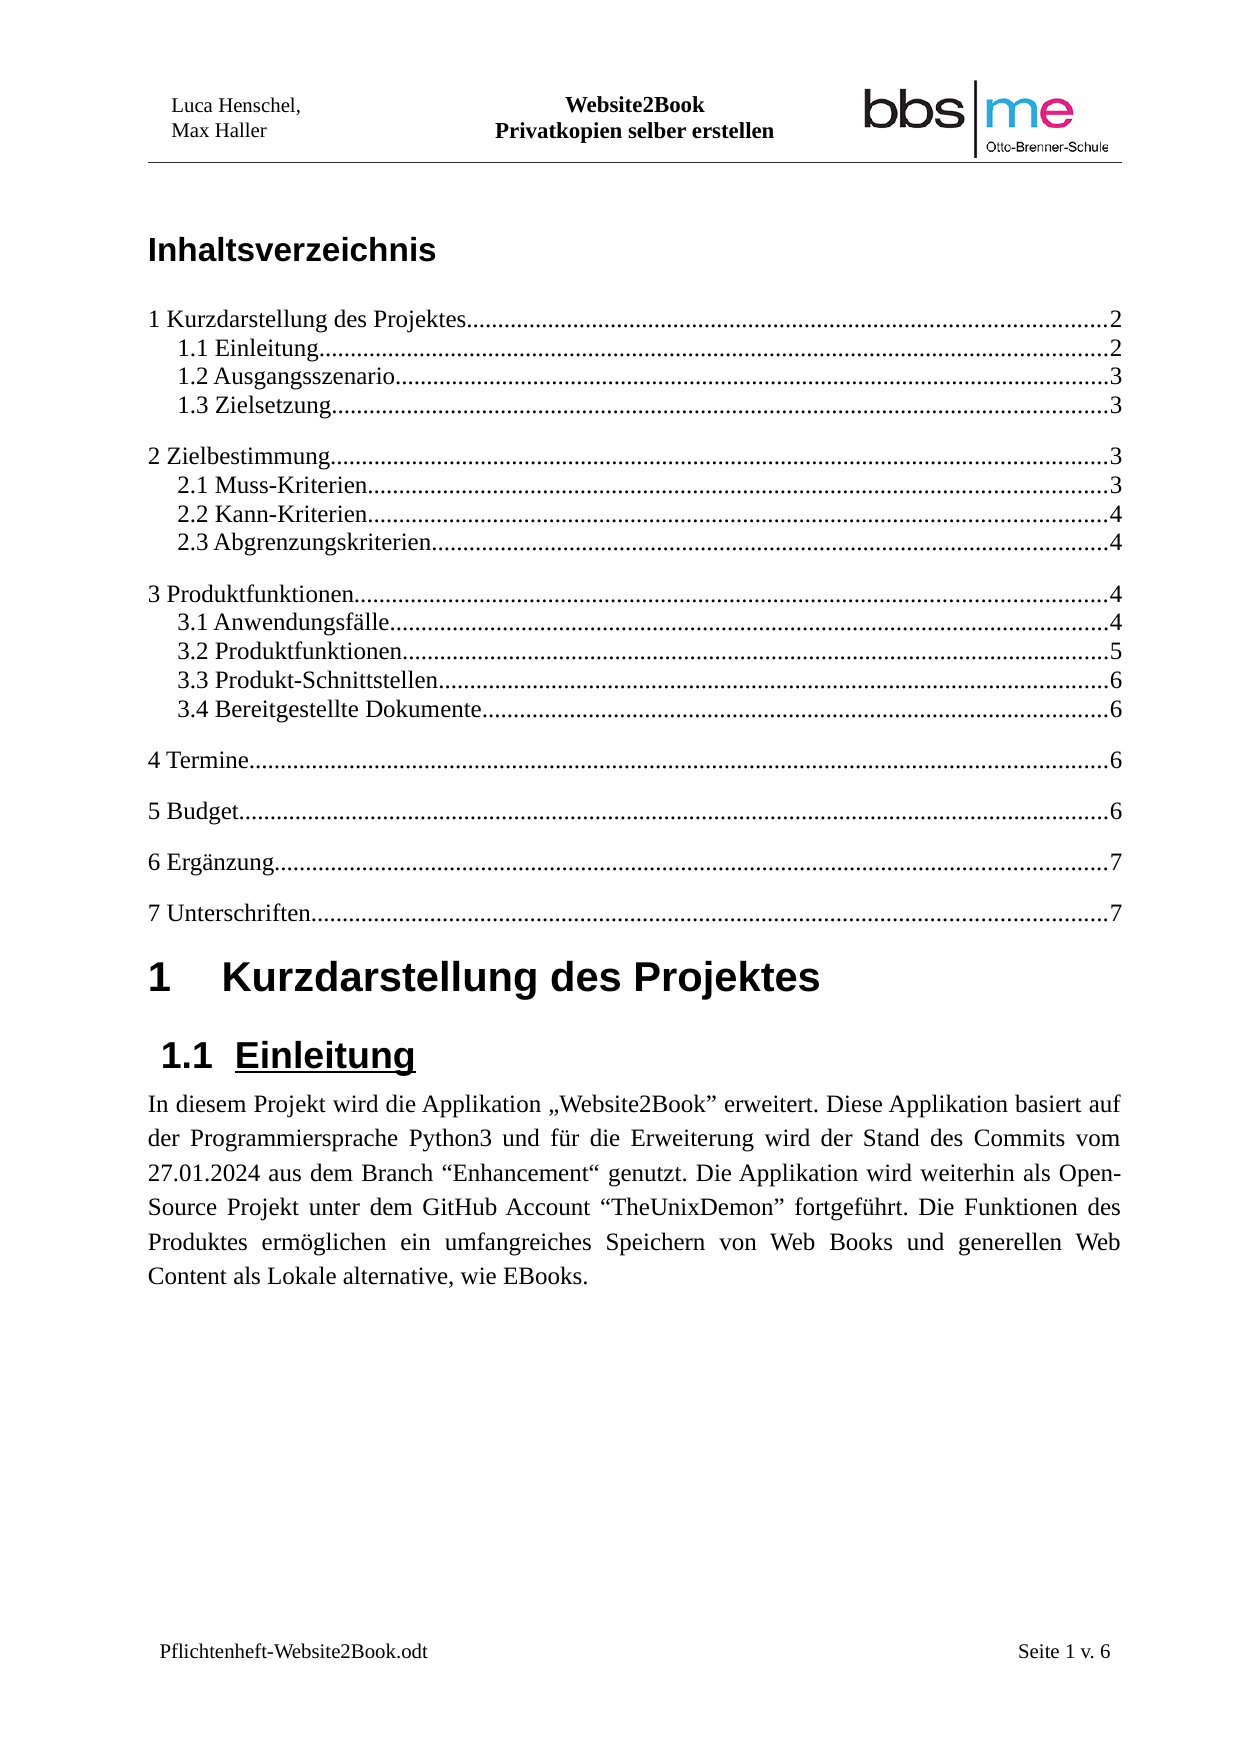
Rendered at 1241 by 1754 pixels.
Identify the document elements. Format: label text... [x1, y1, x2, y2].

text 6 Ergänzung 7 [148, 847, 1122, 876]
subtitle Einleitung [161, 1033, 1122, 1076]
picture [864, 80, 1108, 158]
text 3 Produktfunktionen 4 [148, 579, 1122, 607]
text 1.1 Einleitung 2 [177, 333, 1122, 361]
text 4 Termine 6 [148, 745, 1122, 773]
text 1.3 Zielsetzung 3 [177, 390, 1122, 419]
text 5 Budget 6 [148, 796, 1122, 825]
text 2.1 Muss-Kriterien 3 [177, 470, 1122, 499]
text 3.4 Bereitgestellte Dokumente 6 [177, 694, 1122, 722]
text 2.2 Kann-Kriterien 4 [177, 499, 1122, 527]
text In diesem Projekt wird die Applikation „Website2Book” erweitert. Diese Applikation basiert auf der Programmiersprache Python3 und für die Erweiterung wird der Stand des Commits vom 27.01.2024 aus dem Branch “Enhancement“ genutzt. Die Applikation wird weiterhin als Open-Source Projekt unter dem GitHub Account “TheUnixDemon” fortgeführt. Die Funktionen des Produktes ermöglichen ein umfangreiches Speichern von Web Books und generellen Web Content als Lokale alternative, wie EBooks. [148, 1089, 1122, 1290]
text 3.1 Anwendungsfälle 4 [177, 607, 1122, 636]
text 1.2 Ausgangsszenario 3 [177, 361, 1122, 390]
text 7 Unterschriften 7 [148, 898, 1122, 927]
subtitle Inhaltsverzeichnis [148, 231, 1122, 269]
text 2.3 Abgrenzungskriterien 4 [177, 527, 1122, 556]
text 3.2 Produktfunktionen 5 [177, 636, 1122, 665]
text 1 Kurzdarstellung des Projektes 2 [148, 304, 1122, 333]
subtitle Kurzdarstellung des Projektes [148, 952, 1122, 1000]
text 3.3 Produkt-Schnittstellen 6 [177, 665, 1122, 694]
text 2 Zielbestimmung 3 [148, 441, 1122, 470]
